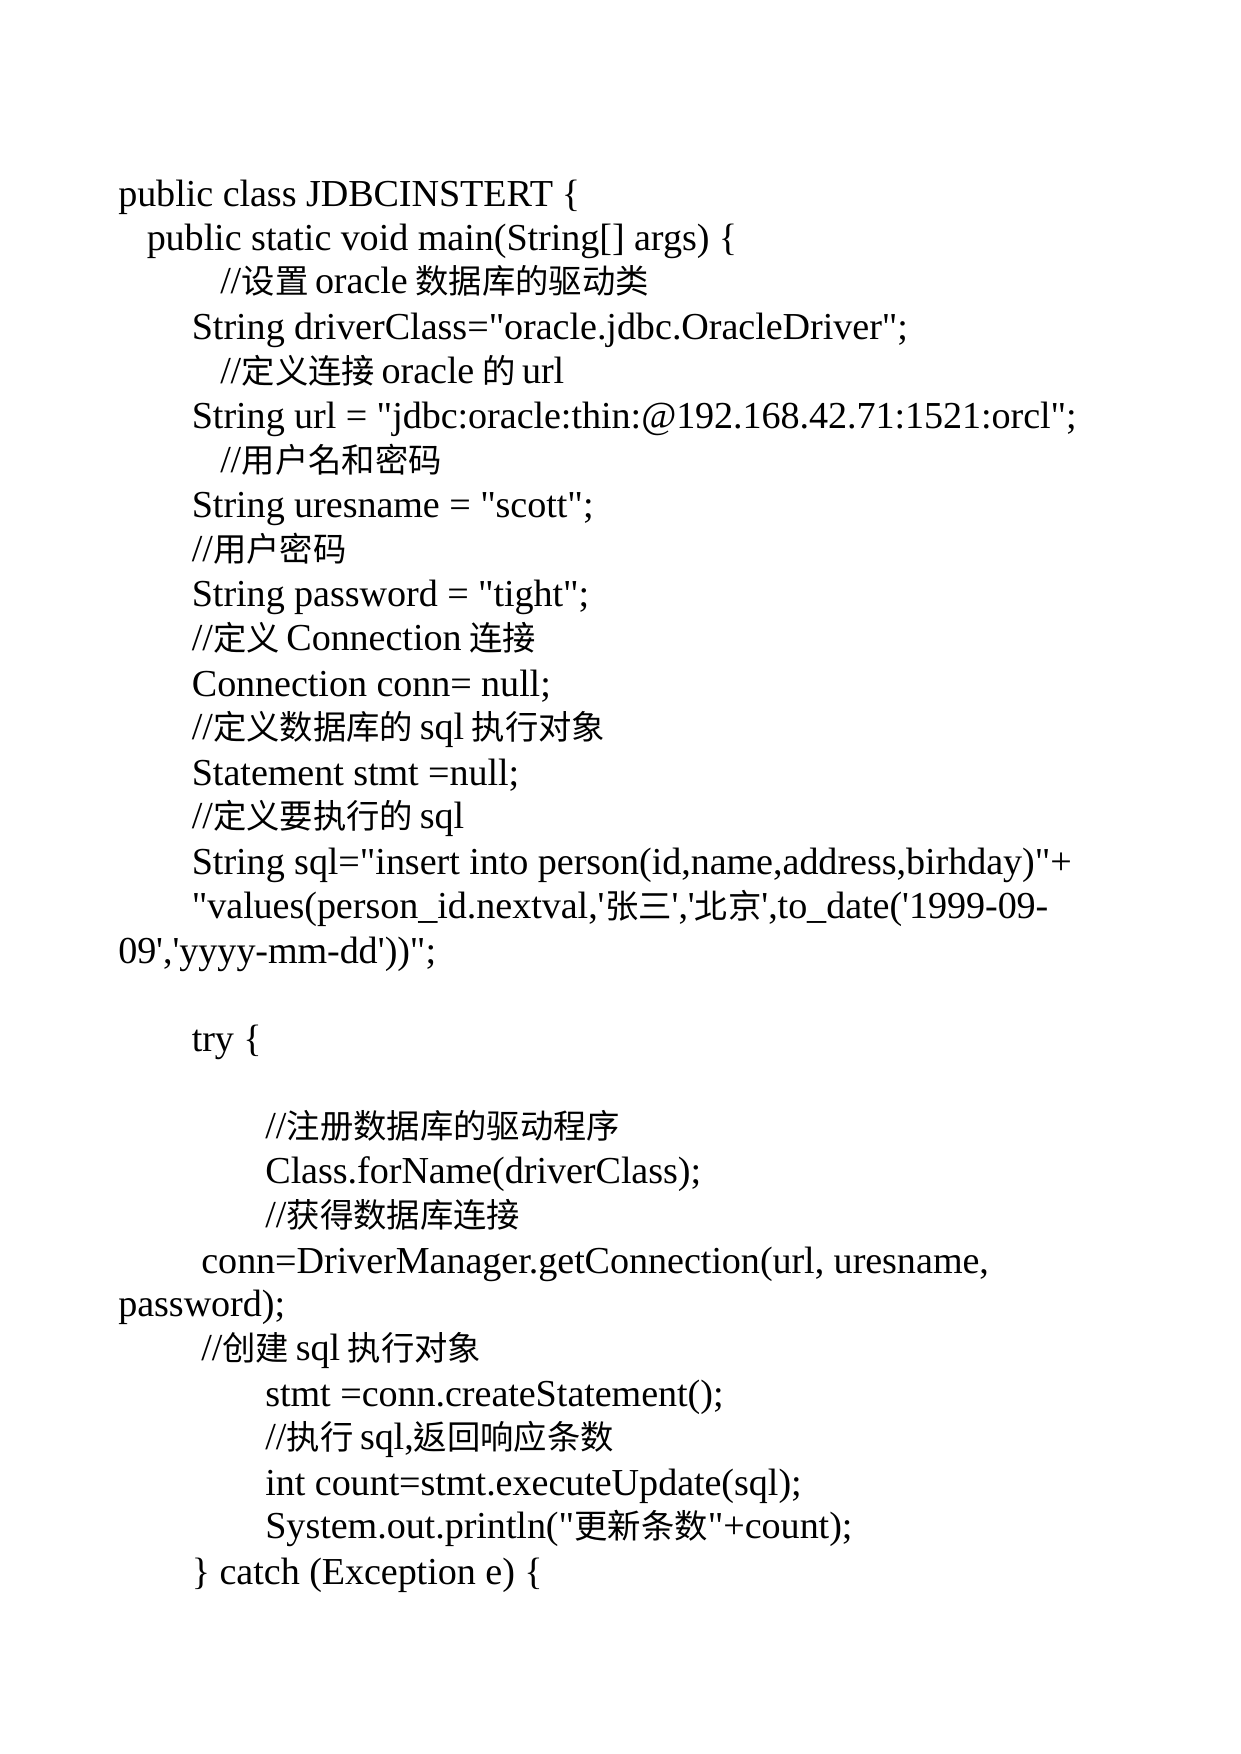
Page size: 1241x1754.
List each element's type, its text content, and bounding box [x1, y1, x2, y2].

text String uresname = "scott"; [118, 482, 1122, 526]
text "values(person_id.nextval,'张三','北京',to_date('1999-09-09','yyyy-mm-dd'))"; [118, 882, 1122, 972]
text String driverClass="oracle.jdbc.OracleDriver"; [118, 304, 1122, 347]
text conn=DriverManager.getConnection(url, uresname, password); [118, 1237, 1122, 1325]
text int count=stmt.executeUpdate(sql); [118, 1459, 1122, 1503]
text //执行sql,返回响应条数 [118, 1414, 1122, 1459]
text //设置oracle数据库的驱动类 [118, 258, 1122, 304]
text Statement stmt =null; [118, 749, 1122, 793]
text Class.forName(driverClass); [118, 1148, 1122, 1192]
text String url = "jdbc:oracle:thin:@192.168.42.71:1521:orcl"; [118, 393, 1122, 437]
text } catch (Exception e) { [118, 1549, 1122, 1592]
text Connection conn= null; [118, 660, 1122, 704]
text stmt =conn.createStatement(); [118, 1370, 1122, 1414]
text try { [118, 1015, 1122, 1059]
text //用户名和密码 [118, 437, 1122, 482]
text String sql="insert into person(id,name,address,birhday)"+ [118, 839, 1122, 882]
text //注册数据库的驱动程序 [118, 1103, 1122, 1148]
text public class JDBCINSTERT { [118, 171, 1122, 214]
text System.out.println("更新条数"+count); [118, 1503, 1122, 1549]
text public static void main(String[] args) { [118, 214, 1122, 258]
text //用户密码 [118, 526, 1122, 571]
text //定义连接oracle的url [118, 347, 1122, 393]
text //定义数据库的sql执行对象 [118, 704, 1122, 749]
text String password = "tight"; [118, 571, 1122, 615]
text //创建sql执行对象 [118, 1325, 1122, 1370]
text //定义Connection连接 [118, 615, 1122, 660]
text //定义要执行的sql [118, 793, 1122, 839]
text //获得数据库连接 [118, 1192, 1122, 1237]
